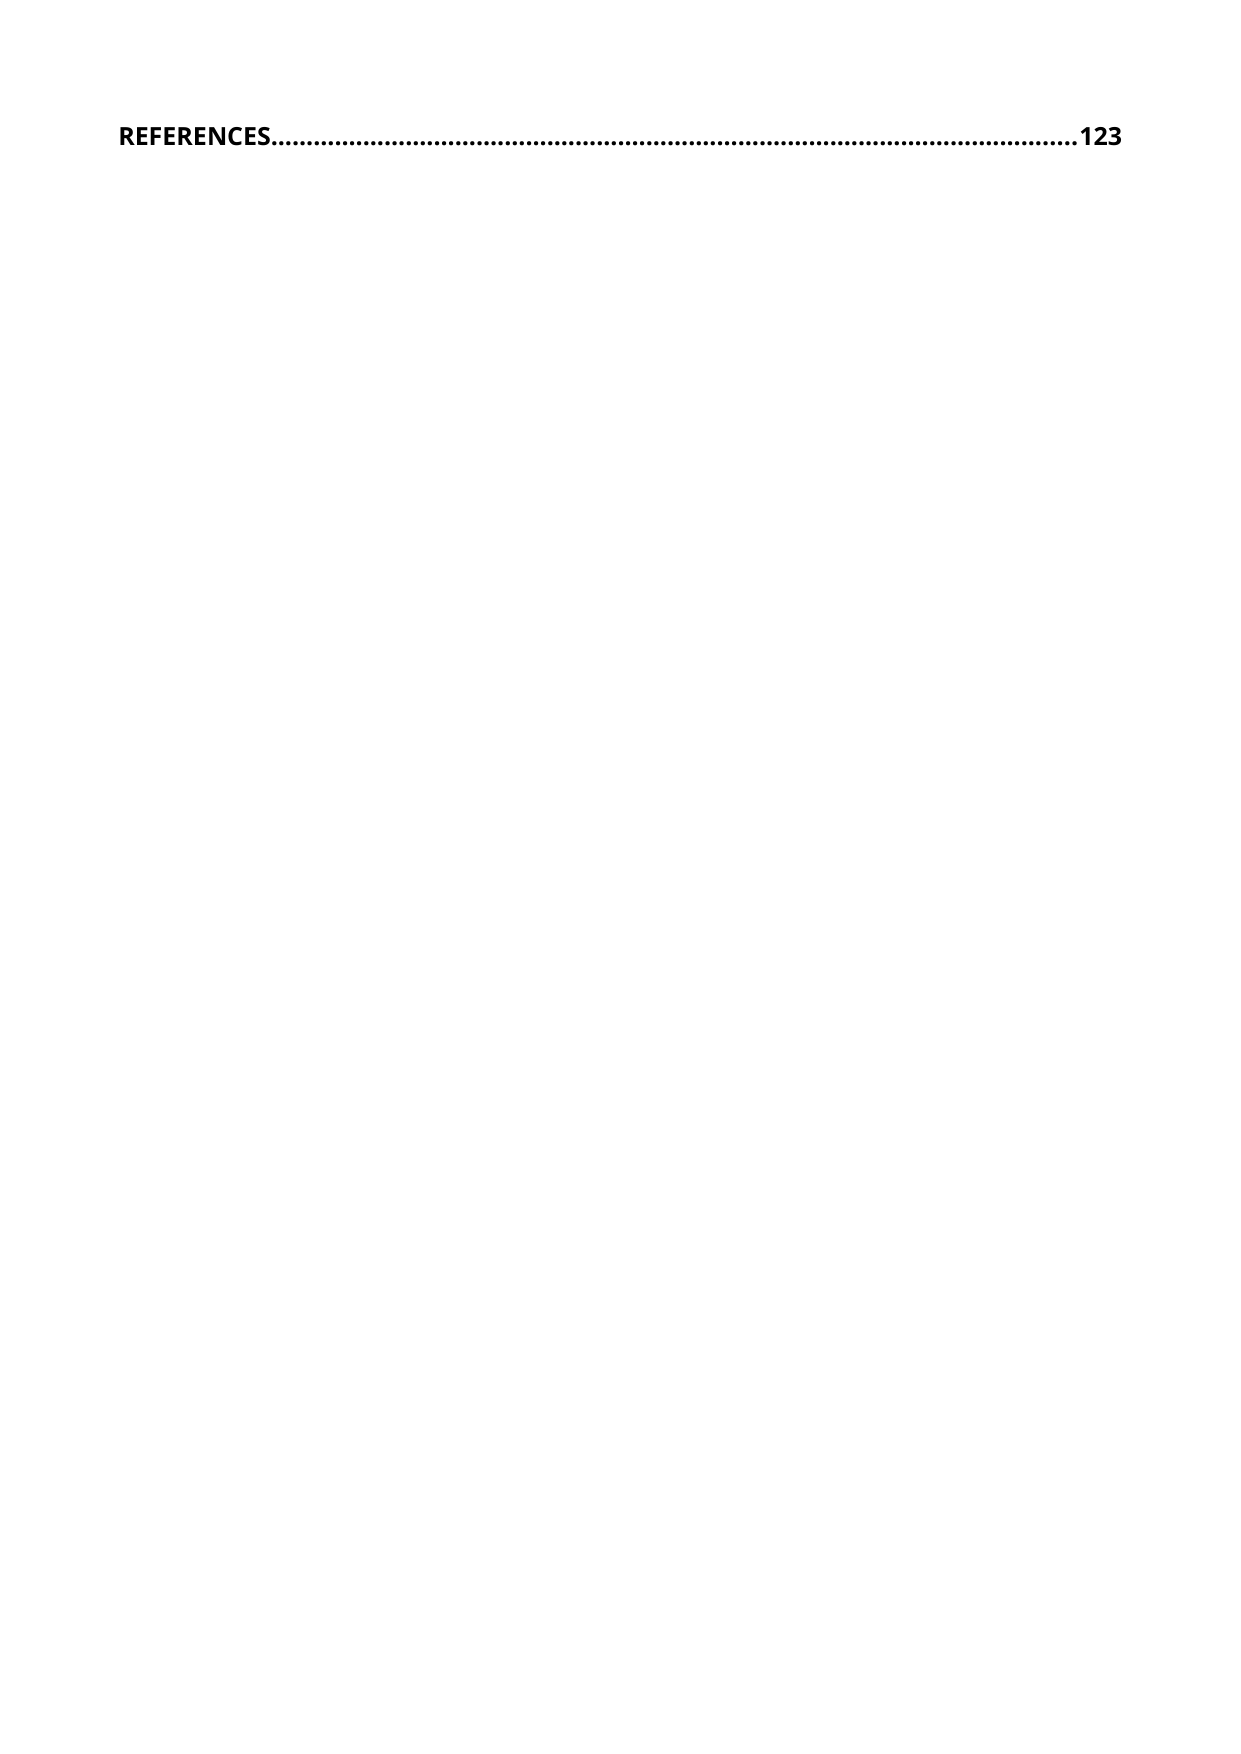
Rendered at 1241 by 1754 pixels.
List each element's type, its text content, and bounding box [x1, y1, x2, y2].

text REFERENCES 123 [118, 118, 1122, 152]
